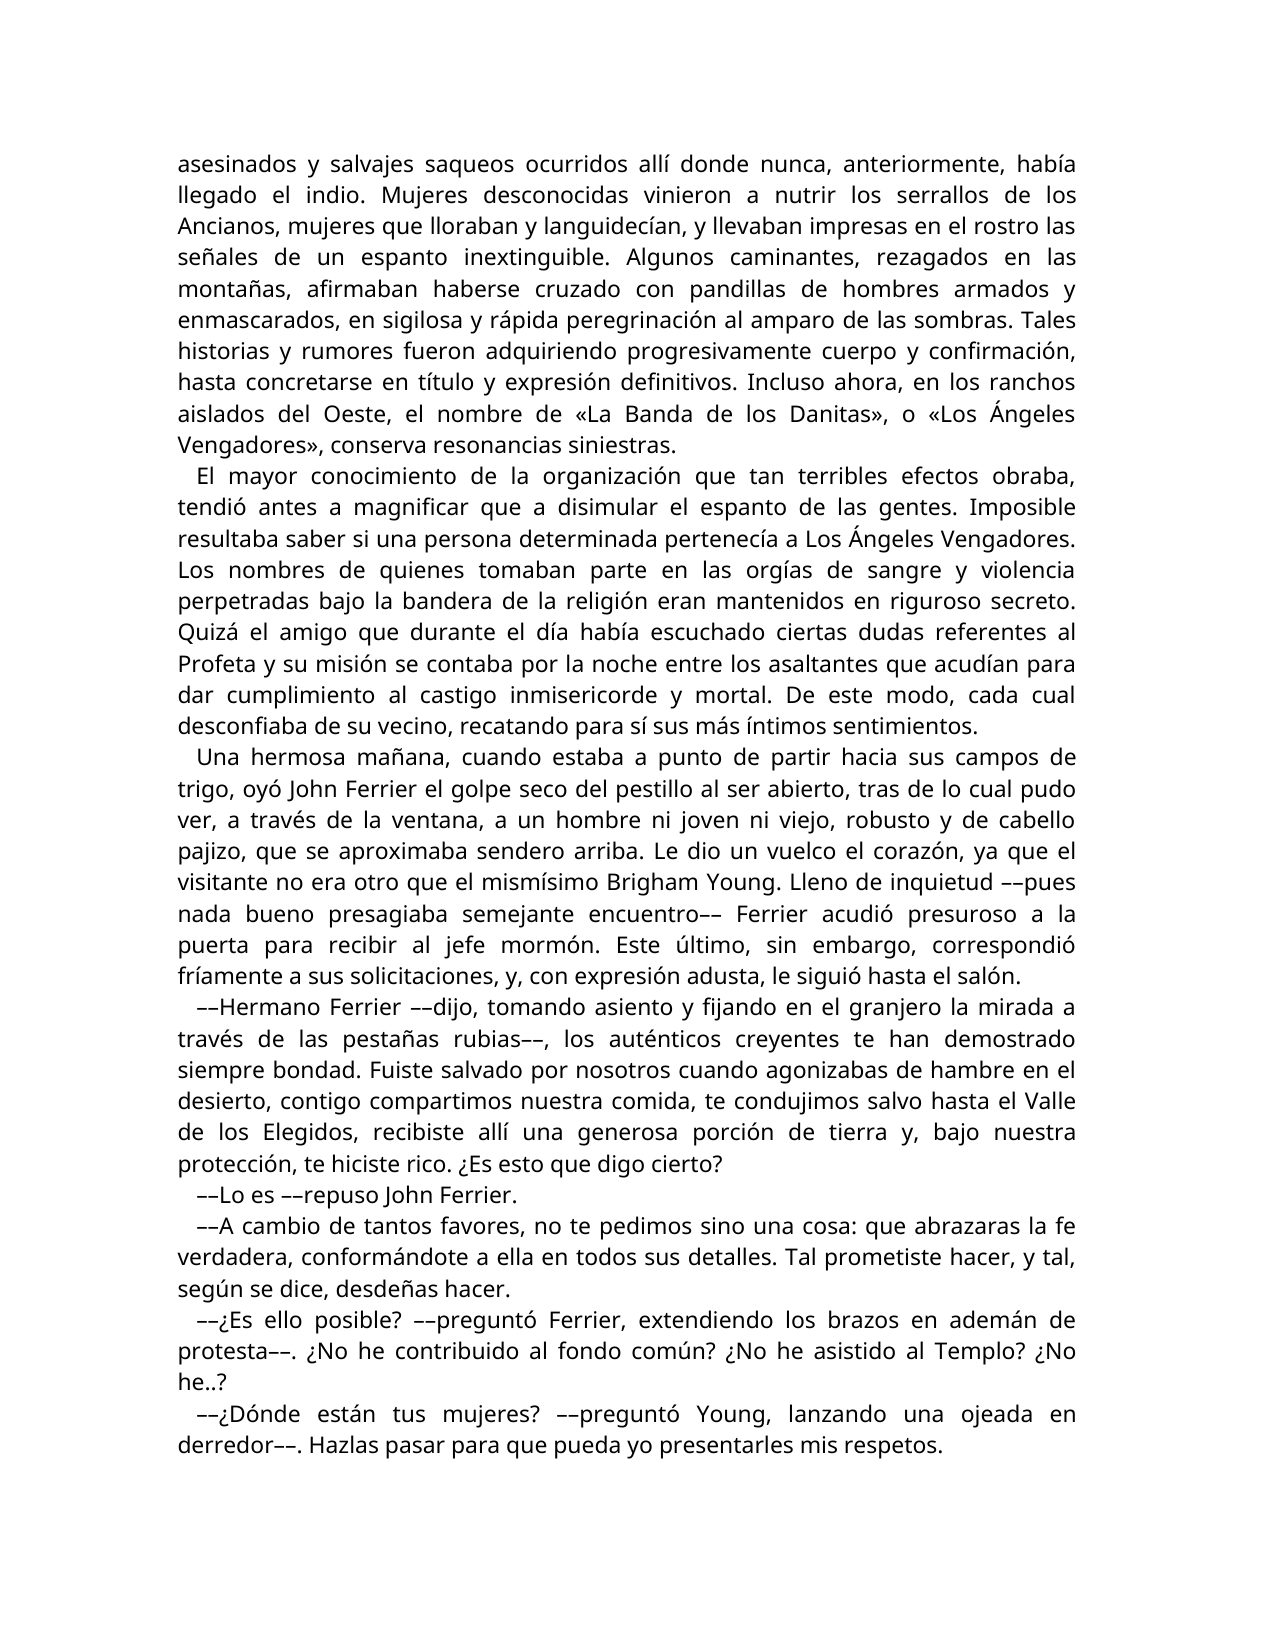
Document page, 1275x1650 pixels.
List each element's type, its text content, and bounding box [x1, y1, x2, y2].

subtitle Una hermosa mañana, cuando estaba a punto de partir hacia sus campos de trigo, oyó John Ferrier el golpe seco del pestillo al ser abierto, tras de lo cual pudo ver, a través de la ventana, a un hombre ni joven ni viejo, robusto y de cabello pajizo, que se aproximaba sendero arriba. Le dio un vuelco el corazón, ya que el visitante no era otro que el mismísimo Brigham Young. Lleno de inquietud ––pues nada bueno presagiaba semejante encuentro–– Ferrier acudió presuroso a la puerta para recibir al jefe mormón. Este último, sin embargo, correspondió fríamente a sus solicitaciones, y, con expresión adusta, le siguió hasta el salón. [177, 741, 1077, 991]
subtitle ––A cambio de tantos favores, no te pedimos sino una cosa: que abrazaras la fe verdadera, conformándote a ella en todos sus detalles. Tal prometiste hacer, y tal, según se dice, desdeñas hacer. [177, 1210, 1077, 1304]
subtitle ––Lo es ––repuso John Ferrier. [177, 1179, 1077, 1210]
subtitle ––¿Dónde están tus mujeres? ––preguntó Young, lanzando una ojeada en derredor––. Hazlas pasar para que pueda yo presentarles mis respetos. [177, 1398, 1077, 1460]
subtitle ––¿Es ello posible? ––preguntó Ferrier, extendiendo los brazos en ademán de protesta––. ¿No he contribuido al fondo común? ¿No he asistido al Templo? ¿No he..? [177, 1304, 1077, 1398]
subtitle asesinados y salvajes saqueos ocurridos allí donde nunca, anteriormente, había llegado el indio. Mujeres desconocidas vinieron a nutrir los serrallos de los Ancianos, mujeres que lloraban y languidecían, y llevaban impresas en el rostro las señales de un espanto inextinguible. Algunos caminantes, rezagados en las montañas, afirmaban haberse cruzado con pandillas de hombres armados y enmascarados, en sigilosa y rápida peregrinación al amparo de las sombras. Tales historias y rumores fueron adquiriendo progresivamente cuerpo y confirmación, hasta concretarse en título y expresión definitivos. Incluso ahora, en los ranchos aislados del Oeste, el nombre de «La Banda de los Danitas», o «Los Ángeles Vengadores», conserva resonancias siniestras. [177, 148, 1077, 460]
subtitle El mayor conocimiento de la organización que tan terribles efectos obraba, tendió antes a magnificar que a disimular el espanto de las gentes. Imposible resultaba saber si una persona determinada pertenecía a Los Ángeles Vengadores. Los nombres de quienes tomaban parte en las orgías de sangre y violencia perpetradas bajo la bandera de la religión eran mantenidos en riguroso secreto. Quizá el amigo que durante el día había escuchado ciertas dudas referentes al Profeta y su misión se contaba por la noche entre los asaltantes que acudían para dar cumplimiento al castigo inmisericorde y mortal. De este modo, cada cual desconfiaba de su vecino, recatando para sí sus más íntimos sentimientos. [177, 460, 1077, 741]
subtitle ––Hermano Ferrier ––dijo, tomando asiento y fijando en el granjero la mirada a través de las pestañas rubias––, los auténticos creyentes te han demostrado siempre bondad. Fuiste salvado por nosotros cuando agonizabas de hambre en el desierto, contigo compartimos nuestra comida, te condujimos salvo hasta el Valle de los Elegidos, recibiste allí una generosa porción de tierra y, bajo nuestra protección, te hiciste rico. ¿Es esto que digo cierto? [177, 991, 1077, 1179]
